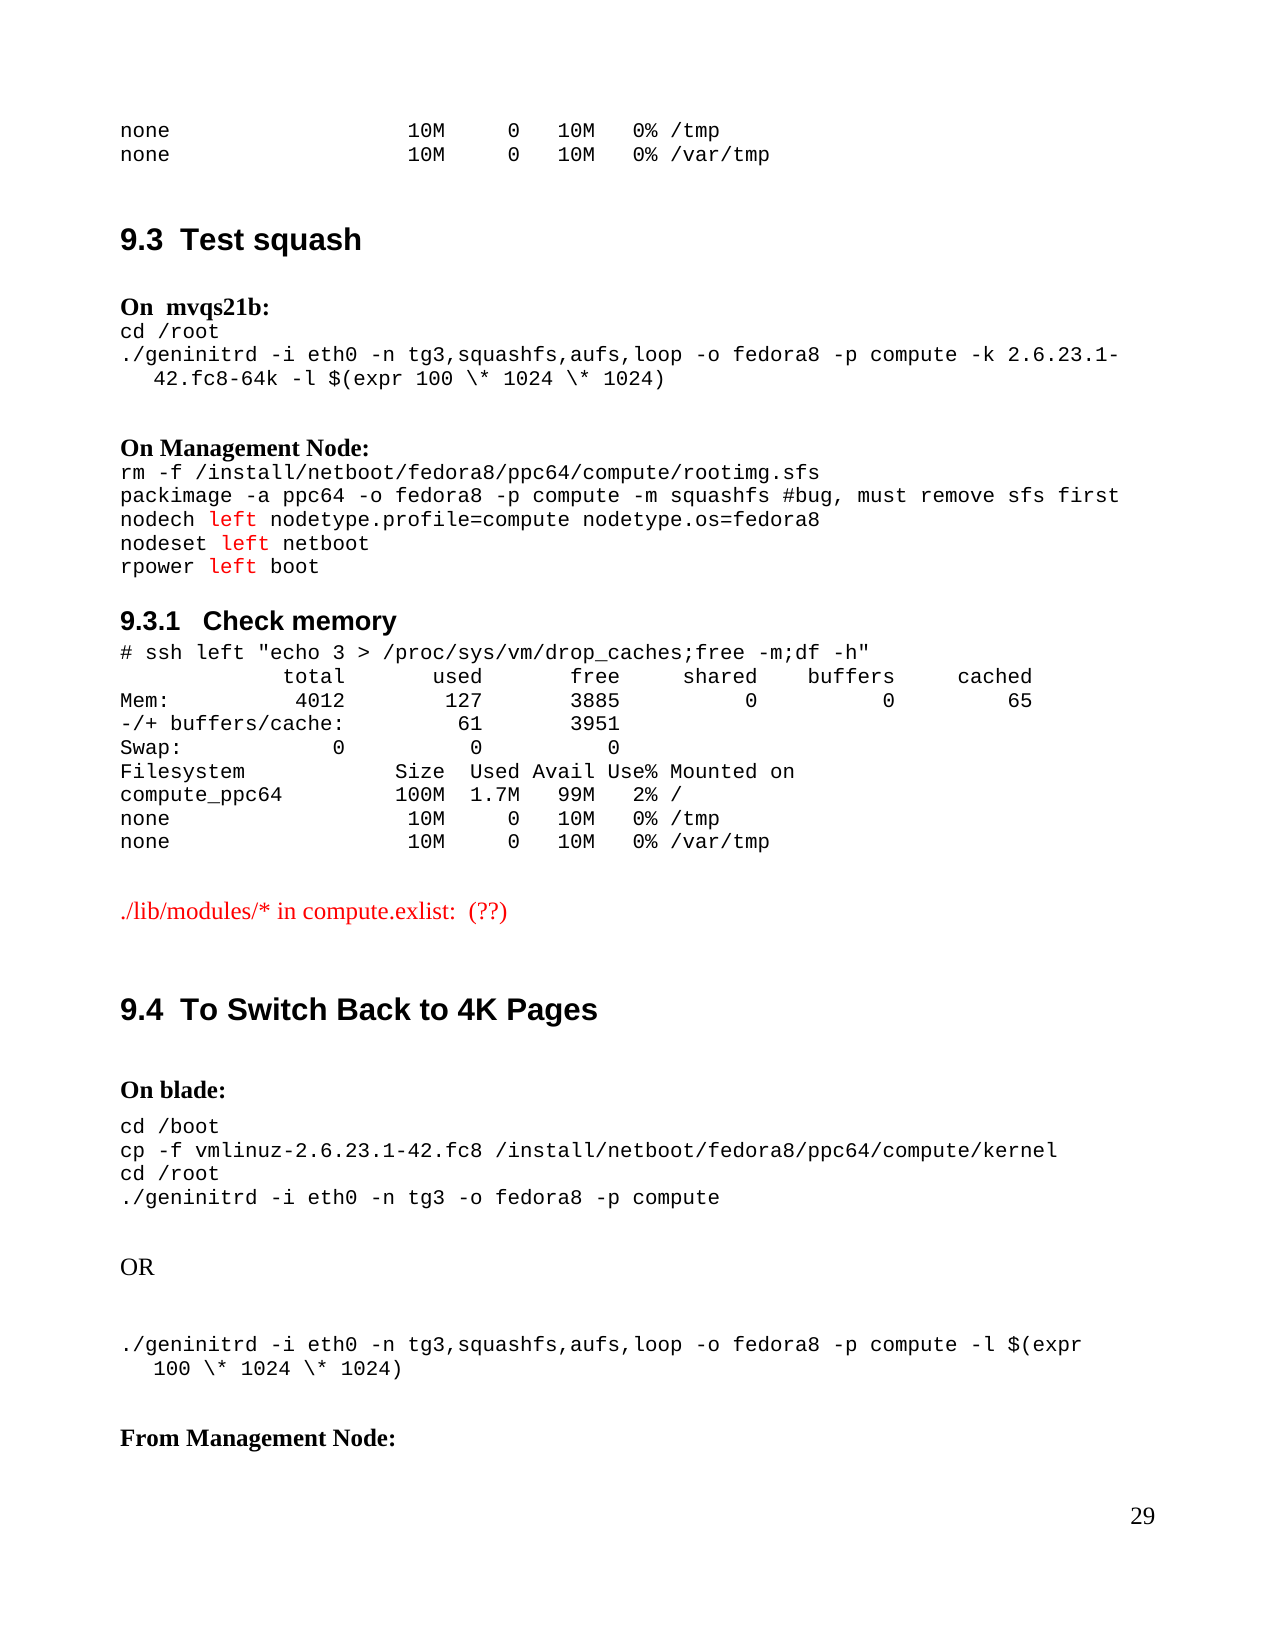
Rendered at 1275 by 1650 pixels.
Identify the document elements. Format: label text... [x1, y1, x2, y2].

text none 10M 0 10M 0% /tmp [120, 120, 1155, 144]
text cd /root [120, 1163, 1155, 1187]
text ./geninitrd -i eth0 -n tg3,squashfs,aufs,loop -o fedora8 -p compute -l $(expr 100 \* 1024 \* 1024) [120, 1334, 1155, 1382]
subtitle To Switch Back to 4K Pages [120, 991, 1155, 1027]
text From Management Node: [120, 1423, 1155, 1452]
text cd /root [120, 321, 1155, 344]
text compute_ppc64 100M 1.7M 99M 2% / [120, 784, 1155, 808]
text OR [120, 1252, 1155, 1281]
text rm -f /install/netboot/fedora8/ppc64/compute/rootimg.sfs [120, 462, 1155, 485]
text nodeset left netboot [120, 533, 1155, 556]
text Mem: 4012 127 3885 0 0 65 [120, 690, 1155, 713]
text none 10M 0 10M 0% /tmp [120, 808, 1155, 832]
text none 10M 0 10M 0% /var/tmp [120, 144, 1155, 167]
text Filesystem Size Used Avail Use% Mounted on [120, 761, 1155, 784]
text On Management Node: [120, 433, 1155, 462]
text total used free shared buffers cached [120, 666, 1155, 690]
text ./geninitrd -i eth0 -n tg3,squashfs,aufs,loop -o fedora8 -p compute -k 2.6.23.1-42.fc8-64k -l $(expr 100 \* 1024 \* 1024) [120, 344, 1155, 392]
text ./geninitrd -i eth0 -n tg3 -o fedora8 -p compute [120, 1187, 1155, 1211]
text Swap: 0 0 0 [120, 737, 1155, 761]
text rpower left boot [120, 556, 1155, 580]
text On blade: [120, 1075, 1155, 1104]
text On mvqs21b: [120, 292, 1155, 321]
text -/+ buffers/cache: 61 3951 [120, 713, 1155, 737]
text # ssh left "echo 3 > /proc/sys/vm/drop_caches;free -m;df -h" [120, 642, 1155, 666]
subtitle Test squash [120, 221, 1155, 257]
text none 10M 0 10M 0% /var/tmp [120, 832, 1155, 855]
text nodech left nodetype.profile=compute nodetype.os=fedora8 [120, 509, 1155, 533]
subtitle Check memory [120, 605, 1155, 636]
text cp -f vmlinuz-2.6.23.1-42.fc8 /install/netboot/fedora8/ppc64/compute/kernel [120, 1140, 1155, 1163]
text ./lib/modules/* in compute.exlist: (??) [120, 896, 1155, 925]
text cd /boot [120, 1116, 1155, 1140]
text packimage -a ppc64 -o fedora8 -p compute -m squashfs #bug, must remove sfs first [120, 485, 1155, 509]
